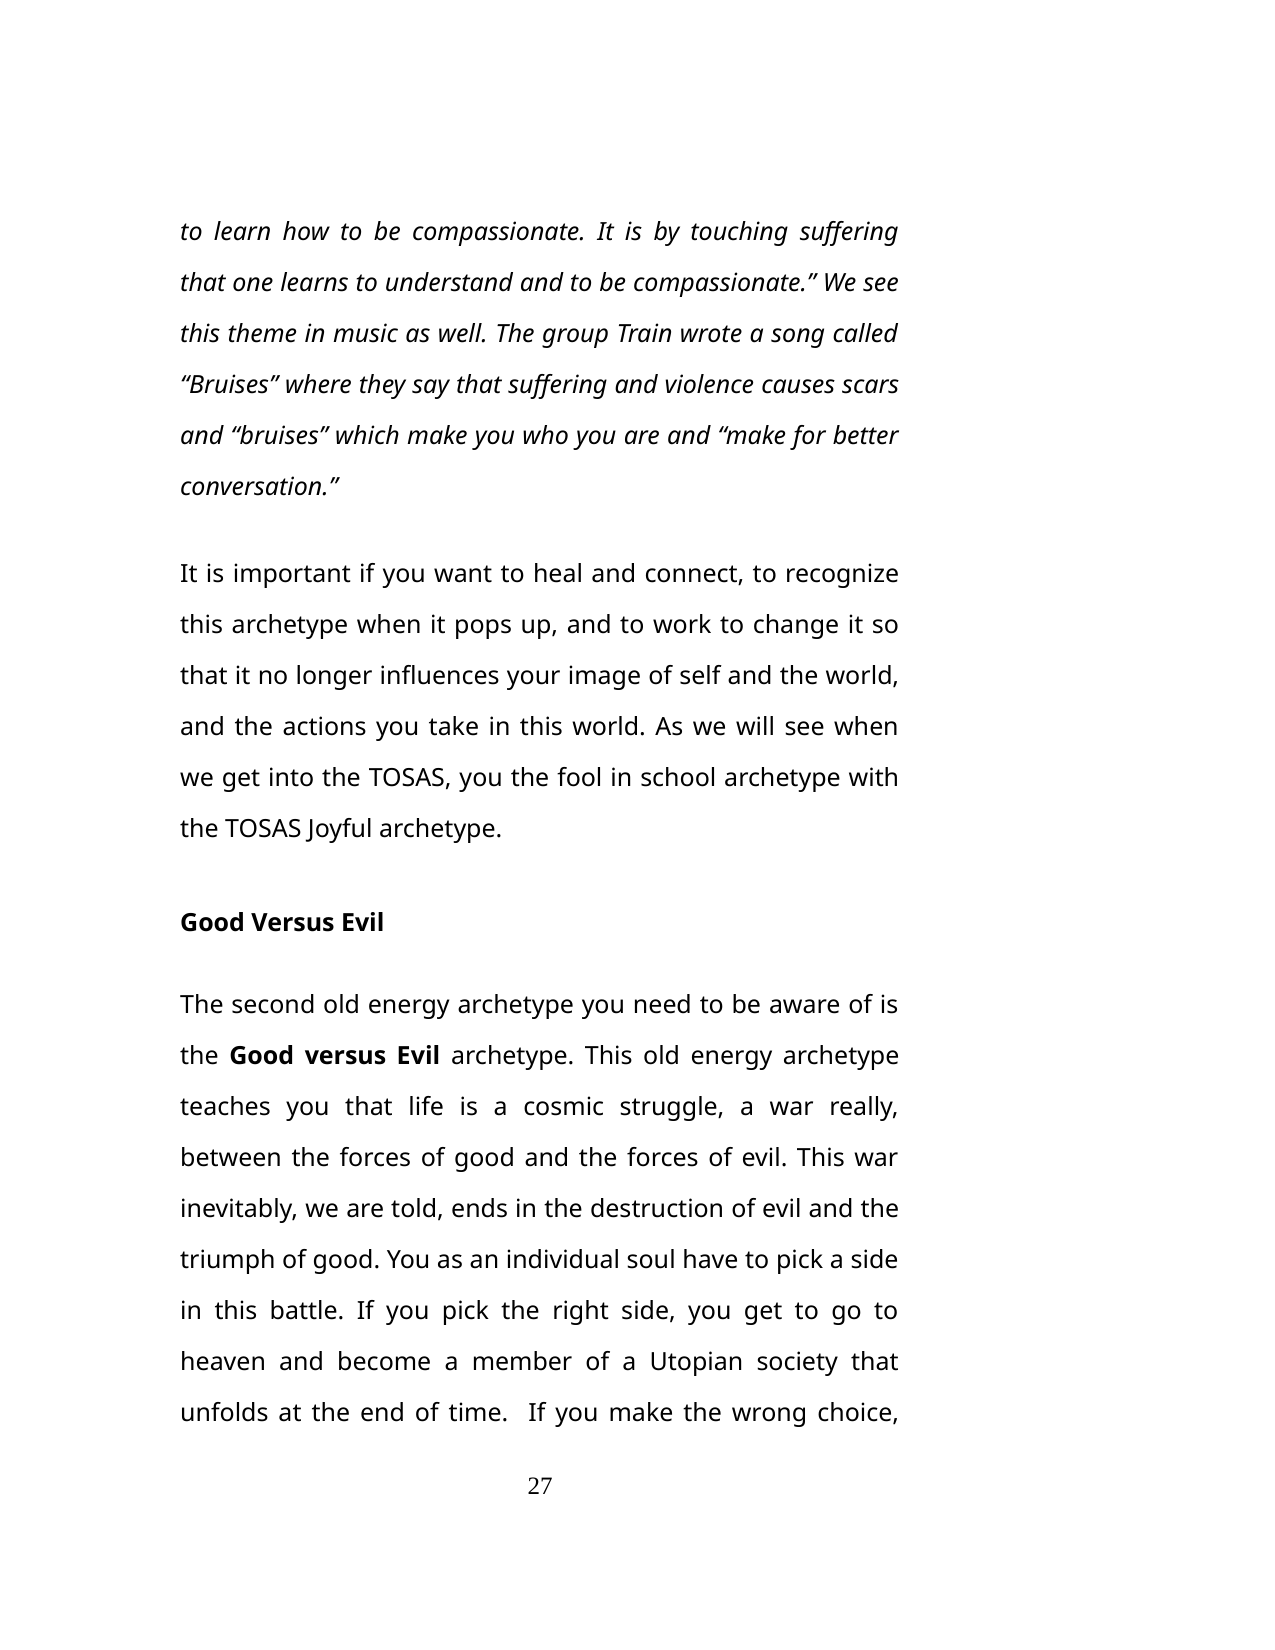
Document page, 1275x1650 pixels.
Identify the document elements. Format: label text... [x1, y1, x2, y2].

text The second old energy archetype you need to be aware of is the Good versus Evil archetype. This old energy archetype teaches you that life is a cosmic struggle, a war really, between the forces of good and the forces of evil. This war inevitably, we are told, ends in the destruction of evil and the triumph of good. You as an individual soul have to pick a side in this battle. If you pick the right side, you get to go to heaven and become a member of a Utopian society that unfolds at the end of time. If you make the wrong choice, [180, 986, 900, 1429]
subtitle Good Versus Evil [180, 905, 900, 939]
text It is important if you want to heal and connect, to recognize this archetype when it pops up, and to work to change it so that it no longer influences your image of self and the world, and the actions you take in this world. As we will see when we get into the TOSAS, you the fool in school archetype with the TOSAS Joyful archetype. [180, 556, 900, 845]
text to learn how to be compassionate. It is by touching suffering that one learns to understand and to be compassionate.” We see this theme in music as well. The group Train wrote a song called “Bruises” where they say that suffering and violence causes scars and “bruises” which make you who you are and “make for better conversation.” [180, 213, 900, 503]
